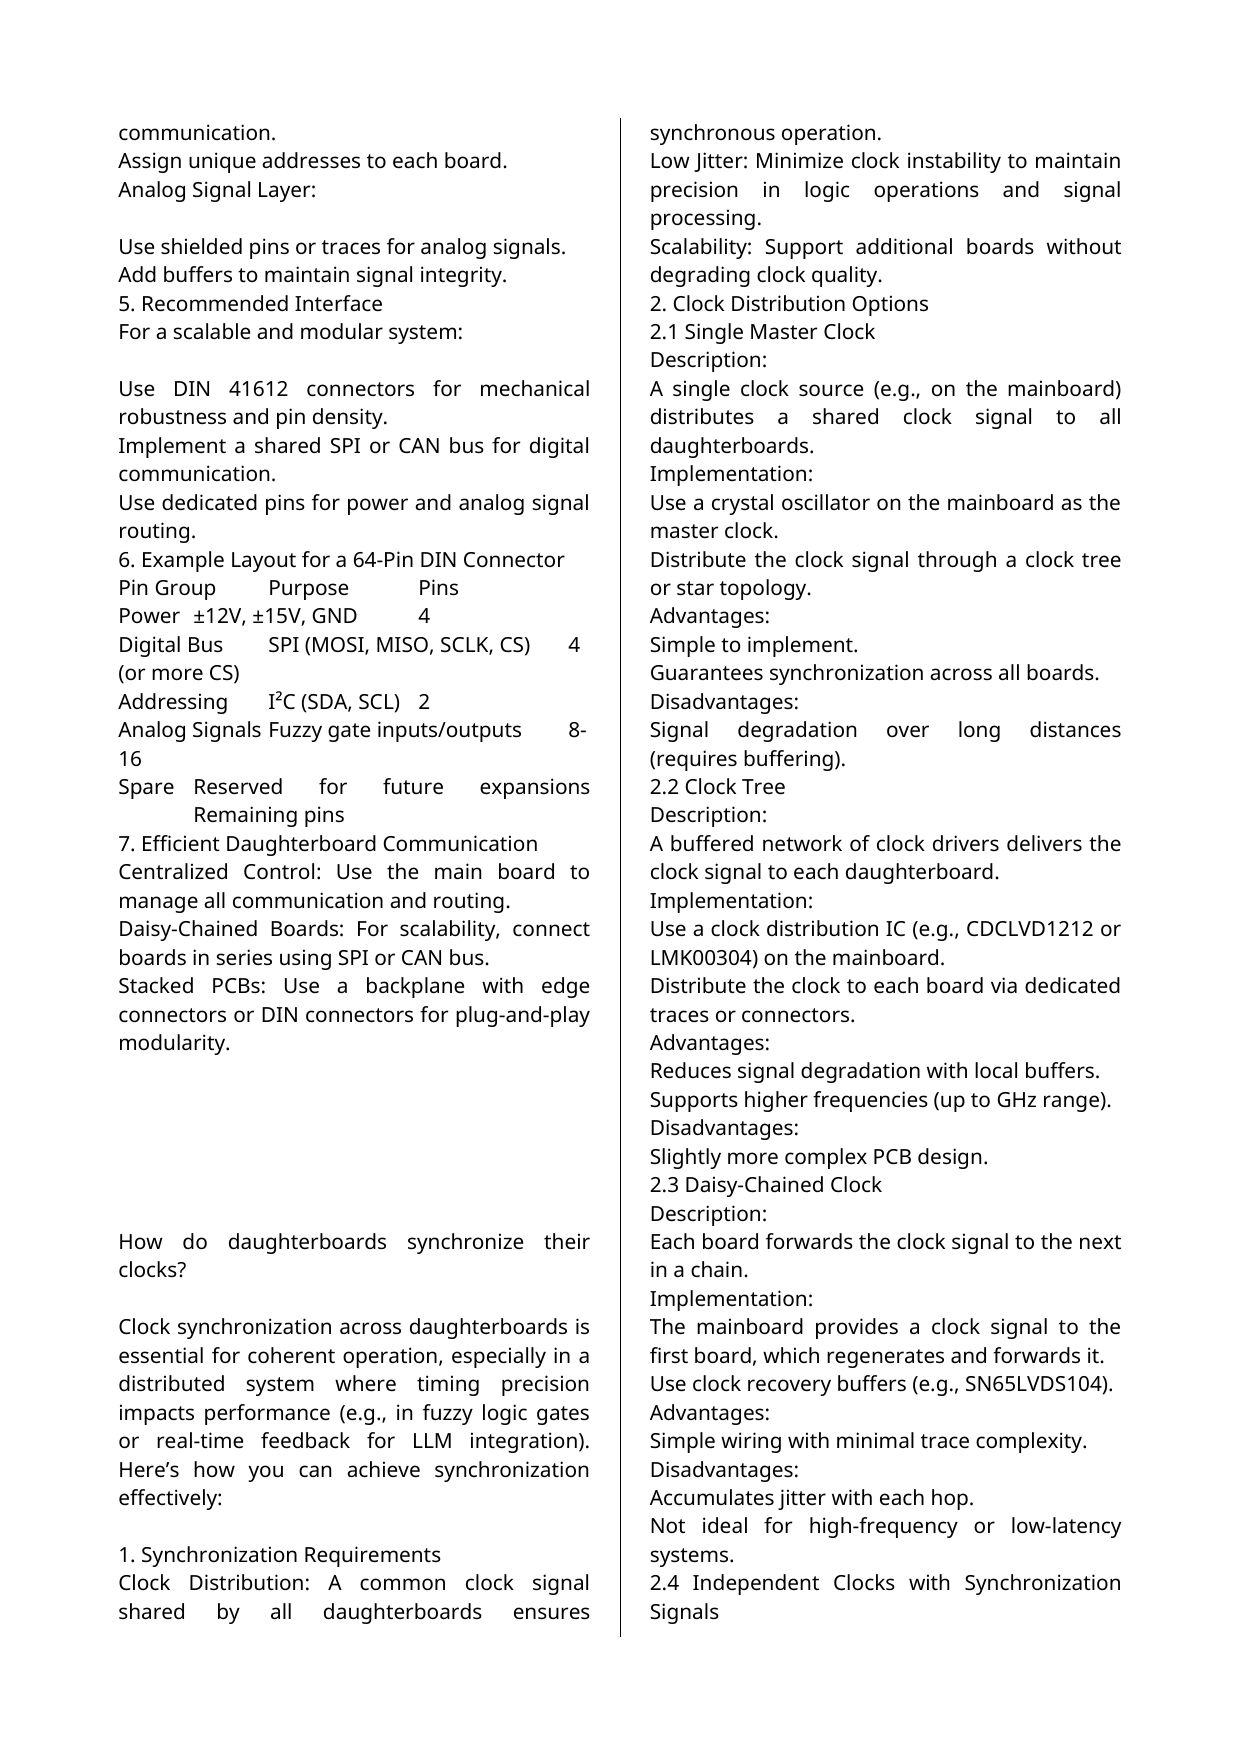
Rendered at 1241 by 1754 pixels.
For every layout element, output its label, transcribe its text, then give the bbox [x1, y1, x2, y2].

text Use a clock distribution IC (e.g., CDCLVD1212 or LMK00304) on the mainboard. [649, 914, 1122, 971]
text For a scalable and modular system: [118, 317, 591, 346]
text Description: [649, 801, 1122, 829]
text 6. Example Layout for a 64-Pin DIN Connector [118, 545, 591, 573]
text 2.2 Clock Tree [649, 772, 1122, 801]
text Daisy-Chained Boards: For scalability, connect boards in series using SPI or CAN bus. [118, 914, 591, 971]
text Disadvantages: [649, 1455, 1122, 1483]
text Simple to implement. [649, 630, 1122, 658]
text Simple wiring with minimal trace complexity. [649, 1426, 1122, 1455]
text 1. Synchronization Requirements [118, 1540, 591, 1568]
text Clock synchronization across daughterboards is essential for coherent operation, especially in a distributed system where timing precision impacts performance (e.g., in fuzzy logic gates or real-time feedback for LLM integration). Here’s how you can achieve synchronization effectively: [118, 1312, 591, 1512]
text 5. Recommended Interface [118, 289, 591, 317]
text Stacked PCBs: Use a backplane with edge connectors or DIN connectors for plug-and-play modularity. [118, 971, 591, 1057]
text Power ±12V, ±15V, GND 4 [118, 602, 591, 630]
text Implementation: [649, 459, 1122, 488]
text Clock Distribution: A common clock signal shared by all daughterboards ensures [118, 1568, 591, 1625]
text Accumulates jitter with each hop. [649, 1483, 1122, 1512]
text Supports higher frequencies (up to GHz range). [649, 1085, 1122, 1113]
text The mainboard provides a clock signal to the first board, which regenerates and forwards it. [649, 1312, 1122, 1369]
text Use a crystal oscillator on the mainboard as the master clock. [649, 488, 1122, 545]
text Advantages: [649, 602, 1122, 630]
text Not ideal for high-frequency or low-latency systems. [649, 1512, 1122, 1568]
text A single clock source (e.g., on the mainboard) distributes a shared clock signal to all daughterboards. [649, 374, 1122, 459]
text 2.1 Single Master Clock [649, 317, 1122, 346]
text Digital Bus SPI (MOSI, MISO, SCLK, CS) 4 (or more CS) [118, 630, 591, 687]
text Disadvantages: [649, 1113, 1122, 1142]
text Implementation: [649, 886, 1122, 914]
text Disadvantages: [649, 687, 1122, 715]
text Spare Reserved for future expansions Remaining pins [118, 772, 591, 829]
text Reduces signal degradation with local buffers. [649, 1057, 1122, 1085]
text 2. Clock Distribution Options [649, 289, 1122, 317]
text Add buffers to maintain signal integrity. [118, 260, 591, 289]
text Use DIN 41612 connectors for mechanical robustness and pin density. [118, 374, 591, 431]
text Use shielded pins or traces for analog signals. [118, 232, 591, 260]
text Assign unique addresses to each board. [118, 147, 591, 175]
text Each board forwards the clock signal to the next in a chain. [649, 1227, 1122, 1284]
text Use dedicated pins for power and analog signal routing. [118, 488, 591, 545]
text Distribute the clock to each board via dedicated traces or connectors. [649, 971, 1122, 1028]
text A buffered network of clock drivers delivers the clock signal to each daughterboard. [649, 829, 1122, 886]
text How do daughterboards synchronize their clocks? [118, 1227, 591, 1284]
text 2.4 Independent Clocks with Synchronization Signals [649, 1568, 1122, 1625]
text 7. Efficient Daughterboard Communication [118, 829, 591, 857]
text Description: [649, 1199, 1122, 1227]
text Distribute the clock signal through a clock tree or star topology. [649, 545, 1122, 602]
text Analog Signal Layer: [118, 175, 591, 203]
text Implementation: [649, 1284, 1122, 1312]
text Advantages: [649, 1398, 1122, 1426]
text Pin Group Purpose Pins [118, 573, 591, 602]
text Centralized Control: Use the main board to manage all communication and routing. [118, 857, 591, 914]
text 2.3 Daisy-Chained Clock [649, 1170, 1122, 1199]
text Low Jitter: Minimize clock instability to maintain precision in logic operations and signal processing. [649, 147, 1122, 232]
text Use clock recovery buffers (e.g., SN65LVDS104). [649, 1369, 1122, 1398]
text Addressing I²C (SDA, SCL) 2 [118, 687, 591, 715]
text Implement a shared SPI or CAN bus for digital communication. [118, 431, 591, 488]
text Advantages: [649, 1028, 1122, 1057]
text Scalability: Support additional boards without degrading clock quality. [649, 232, 1122, 289]
text Slightly more complex PCB design. [649, 1142, 1122, 1170]
text synchronous operation. [649, 118, 1122, 147]
text communication. [118, 118, 591, 147]
text Description: [649, 346, 1122, 374]
text Guarantees synchronization across all boards. [649, 658, 1122, 687]
text Signal degradation over long distances (requires buffering). [649, 715, 1122, 772]
text Analog Signals Fuzzy gate inputs/outputs 8-16 [118, 715, 591, 772]
